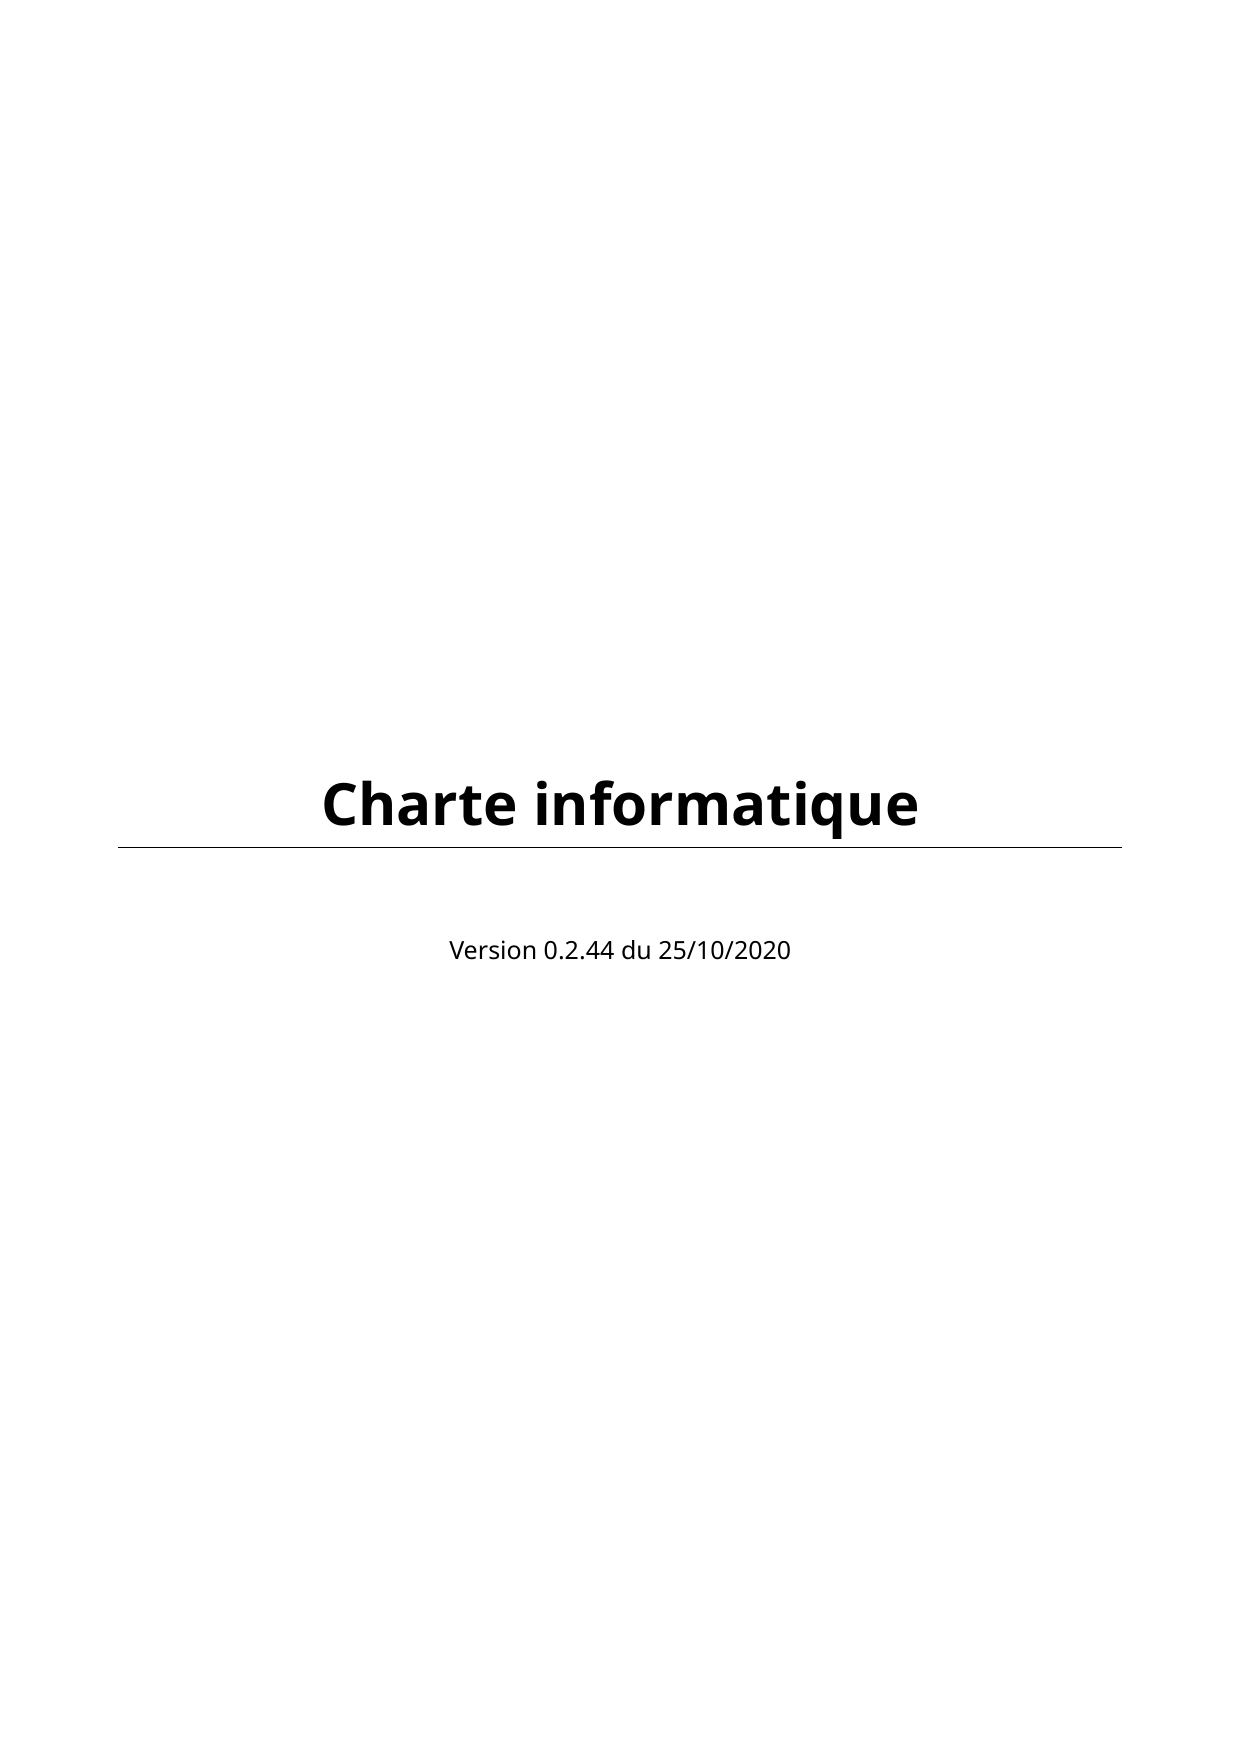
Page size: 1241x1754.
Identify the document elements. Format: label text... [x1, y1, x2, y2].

title Charte informatique [118, 763, 1122, 847]
text Version 0.2.44 du 25/10/2020 [118, 932, 1122, 967]
